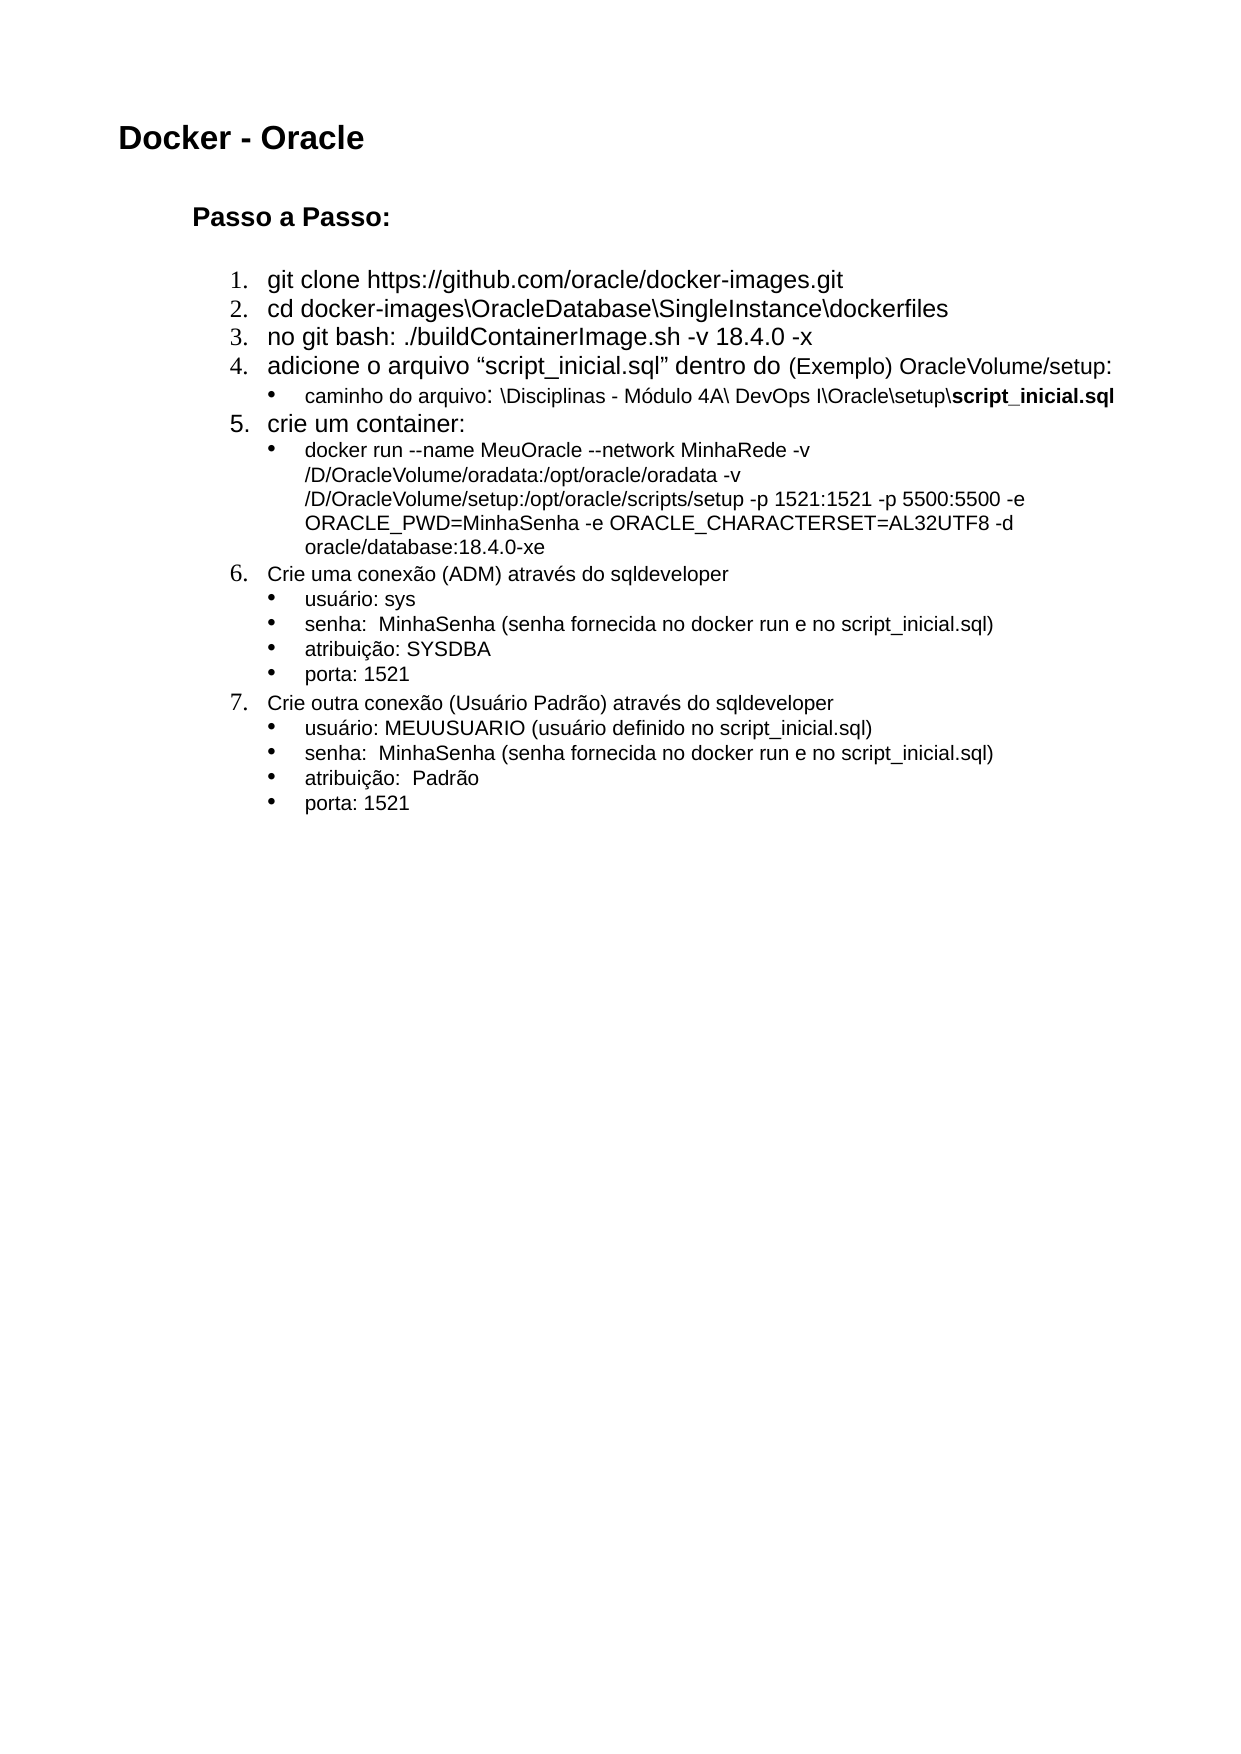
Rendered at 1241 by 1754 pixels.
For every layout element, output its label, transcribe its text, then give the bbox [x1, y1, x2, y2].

list usuário: sys [267, 587, 1122, 612]
list Crie outra conexão (Usuário Padrão) através do sqldeveloper [229, 687, 1122, 716]
list git clone https://github.com/oracle/docker-images.git [229, 265, 1122, 293]
list atribuição: Padrão [267, 766, 1122, 791]
text Passo a Passo: [118, 195, 1122, 233]
list porta: 1521 [267, 791, 1122, 816]
list senha: MinhaSenha (senha fornecida no docker run e no script_inicial.sql) [267, 741, 1122, 766]
list no git bash: ./buildContainerImage.sh -v 18.4.0 -x [229, 322, 1122, 351]
text Docker - Oracle [118, 118, 1122, 157]
list caminho do arquivo: \Disciplinas - Módulo 4A\ DevOps I\Oracle\setup\script_inicial.sql [267, 380, 1122, 409]
list crie um container: [229, 409, 1122, 438]
list usuário: MEUUSUARIO (usuário definido no script_inicial.sql) [267, 716, 1122, 741]
list adicione o arquivo “script_inicial.sql” dentro do (Exemplo) OracleVolume/setup: [229, 351, 1122, 380]
list cd docker-images\OracleDatabase\SingleInstance\dockerfiles [229, 293, 1122, 322]
list Crie uma conexão (ADM) através do sqldeveloper [229, 558, 1122, 587]
list senha: MinhaSenha (senha fornecida no docker run e no script_inicial.sql) [267, 612, 1122, 637]
list porta: 1521 [267, 662, 1122, 687]
list docker run --name MeuOracle --network MinhaRede -v /D/OracleVolume/oradata:/opt/oracle/oradata -v /D/OracleVolume/setup:/opt/oracle/scripts/setup -p 1521:1521 -p 5500:5500 -e ORACLE_PWD=MinhaSenha -e ORACLE_CHARACTERSET=AL32UTF8 -d oracle/database:18.4.0-xe [267, 438, 1122, 558]
list atribuição: SYSDBA [267, 637, 1122, 662]
